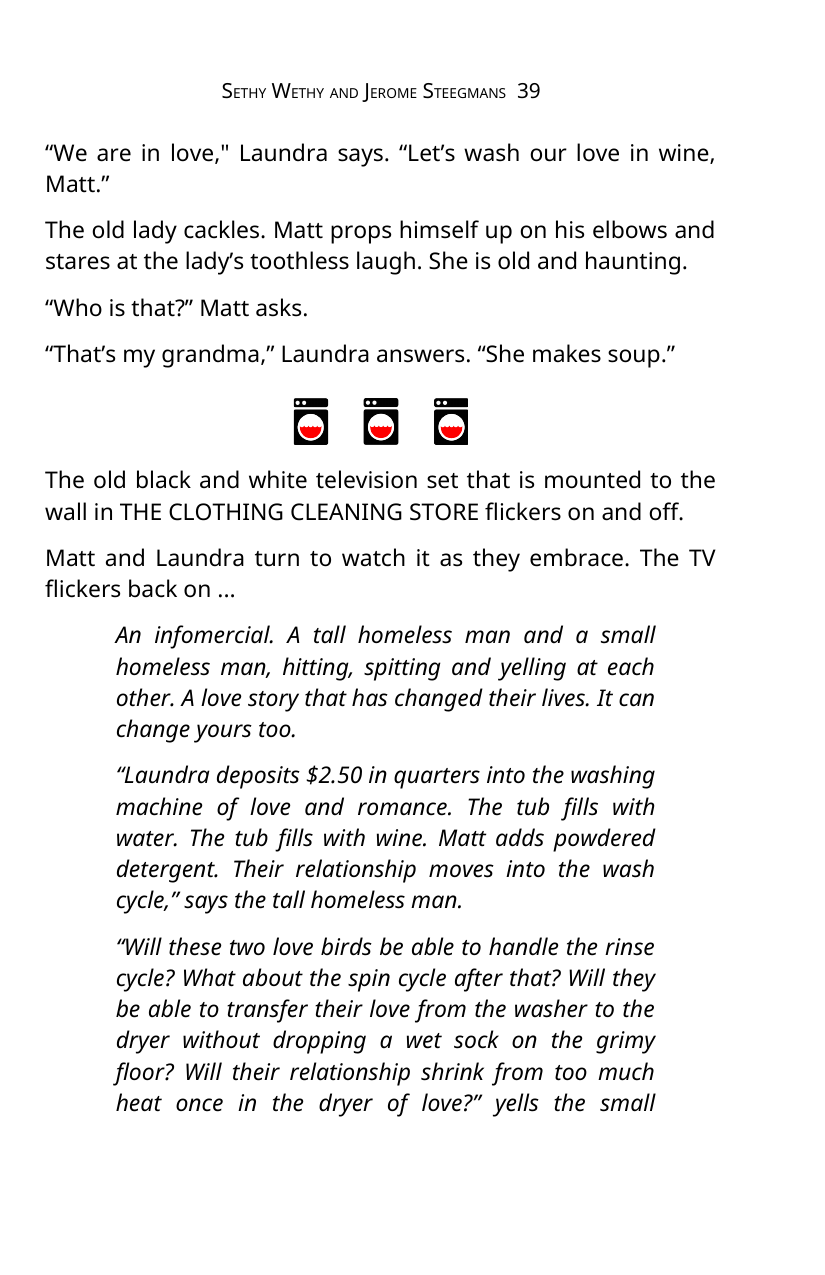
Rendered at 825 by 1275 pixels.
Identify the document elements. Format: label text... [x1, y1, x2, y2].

text “Laundra deposits $2.50 in quarters into the washing machine of love and romance. The tub fills with water. The tub fills with wine. Matt adds powdered detergent. Their relationship moves into the wash cycle,” says the tall homeless man. [116, 759, 658, 916]
text The old black and white television set that is mounted to the wall in THE CLOTHING CLEANING STORE flickers on and oﬀ. [45, 464, 717, 527]
text Matt and Laundra turn to watch it as they embrace. The TV flickers back on ... [45, 542, 717, 604]
text “Who is that?” Matt asks. [45, 291, 717, 323]
text An infomercial. A tall homeless man and a small homeless man, hitting, spitting and yelling at each other. A love story that has changed their lives. It can change yours too. [116, 619, 658, 744]
picture [293, 398, 468, 445]
text The old lady cackles. Matt props himself up on his elbows and stares at the lady’s toothless laugh. She is old and haunting. [45, 214, 717, 276]
text “Will these two love birds be able to handle the rinse cycle? What about the spin cycle after that? Will they be able to transfer their love from the washer to the dryer without dropping a wet sock on the grimy floor? Will their relationship shrink from too much heat once in the dryer of love?” yells the small [116, 931, 658, 1118]
text “We are in love," Laundra says. “Let’s wash our love in wine, Matt.” [45, 136, 717, 199]
text “That’s my grandma,” Laundra answers. “She makes soup.” [45, 338, 717, 369]
